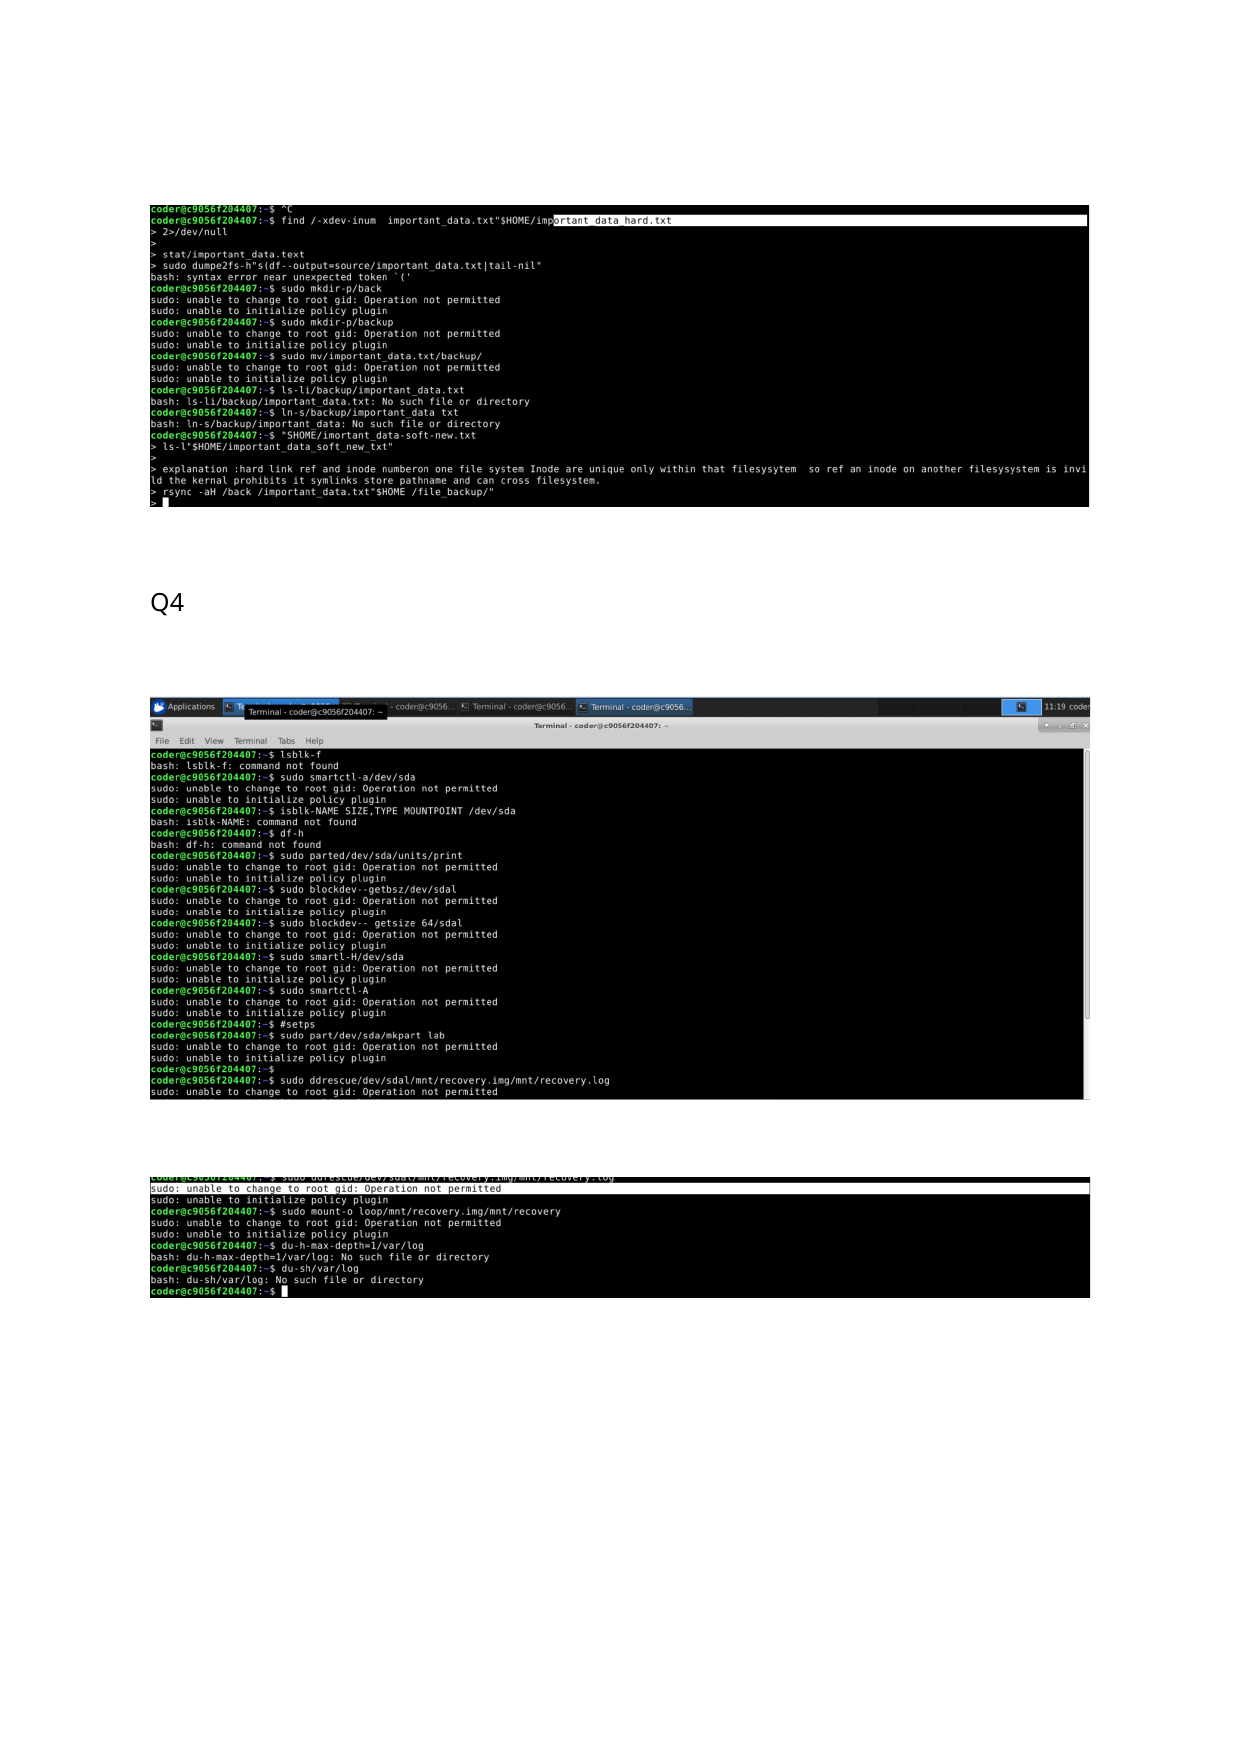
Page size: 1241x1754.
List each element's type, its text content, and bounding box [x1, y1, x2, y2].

text Q4 [150, 584, 1090, 618]
